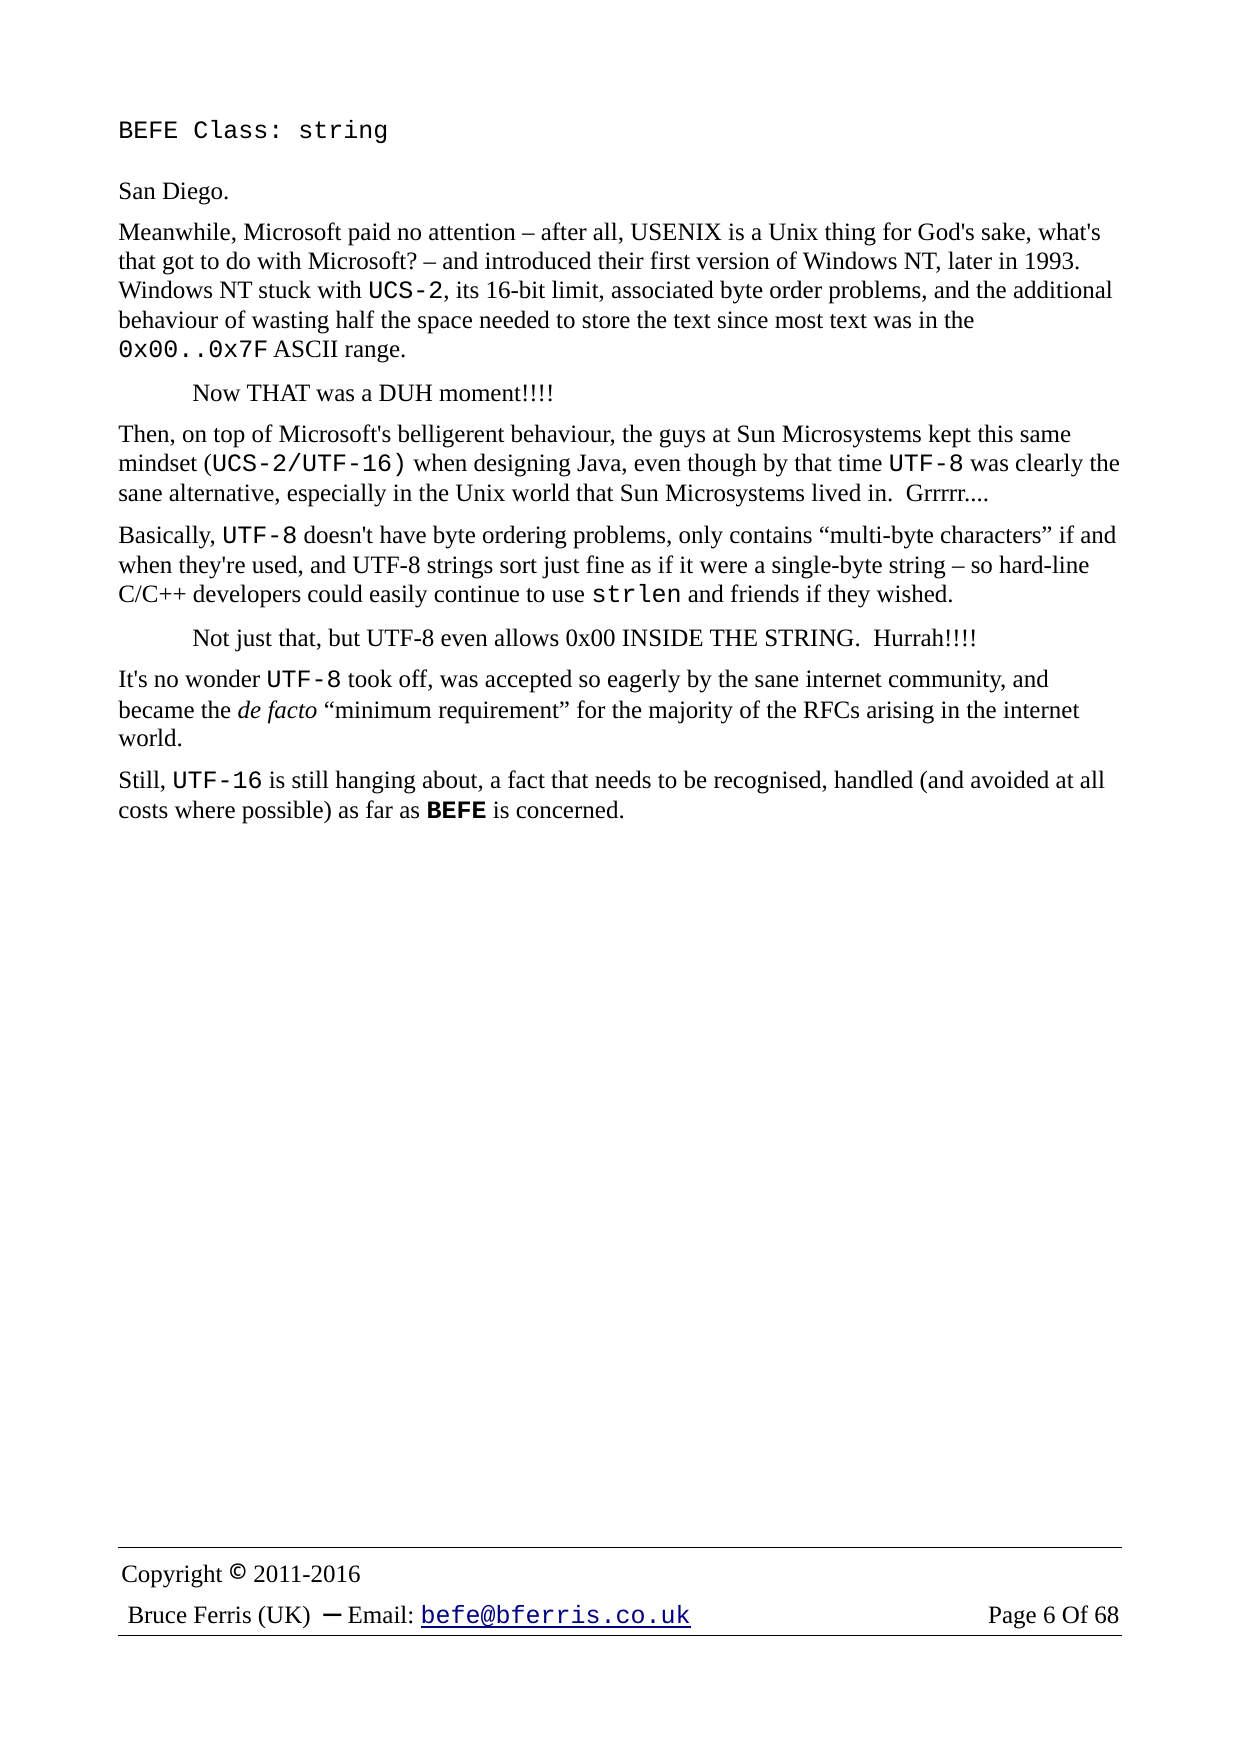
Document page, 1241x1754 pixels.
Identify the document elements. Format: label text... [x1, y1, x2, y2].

text Still, UTF-16 is still hanging about, a fact that needs to be recognised, handled (and avoided at all costs where possible) as far as BEFE is concerned. [118, 765, 1122, 826]
text Now THAT was a DUH moment!!!! [192, 378, 1122, 406]
text Meanwhile, Microsoft paid no attention – after all, USENIX is a Unix thing for God's sake, what's that got to do with Microsoft? – and introduced their first version of Windows NT, later in 1993. Windows NT stuck with UCS-2, its 16-bit limit, associated byte order problems, and the additional behaviour of wasting half the space needed to store the text since most text was in the 0x00..0x7F ASCII range. [118, 217, 1122, 365]
text It's no wonder UTF-8 took off, was accepted so eagerly by the sane internet community, and became the de facto “minimum requirement” for the majority of the RFCs arising in the internet world. [118, 664, 1122, 752]
text San Diego. [118, 176, 1122, 205]
text Not just that, but UTF-8 even allows 0x00 INSIDE THE STRING. Hurrah!!!! [192, 623, 1122, 651]
text Basically, UTF-8 doesn't have byte ordering problems, only contains “multi-byte characters” if and when they're used, and UTF-8 strings sort just fine as if it were a single-byte string – so hard-line C/C++ developers could easily continue to use strlen and friends if they wished. [118, 520, 1122, 610]
text Then, on top of Microsoft's belligerent behaviour, the guys at Sun Microsystems kept this same mindset (UCS-2/UTF-16) when designing Java, even though by that time UTF-8 was clearly the sane alternative, especially in the Unix world that Sun Microsystems lived in. Grrrrr.... [118, 419, 1122, 507]
